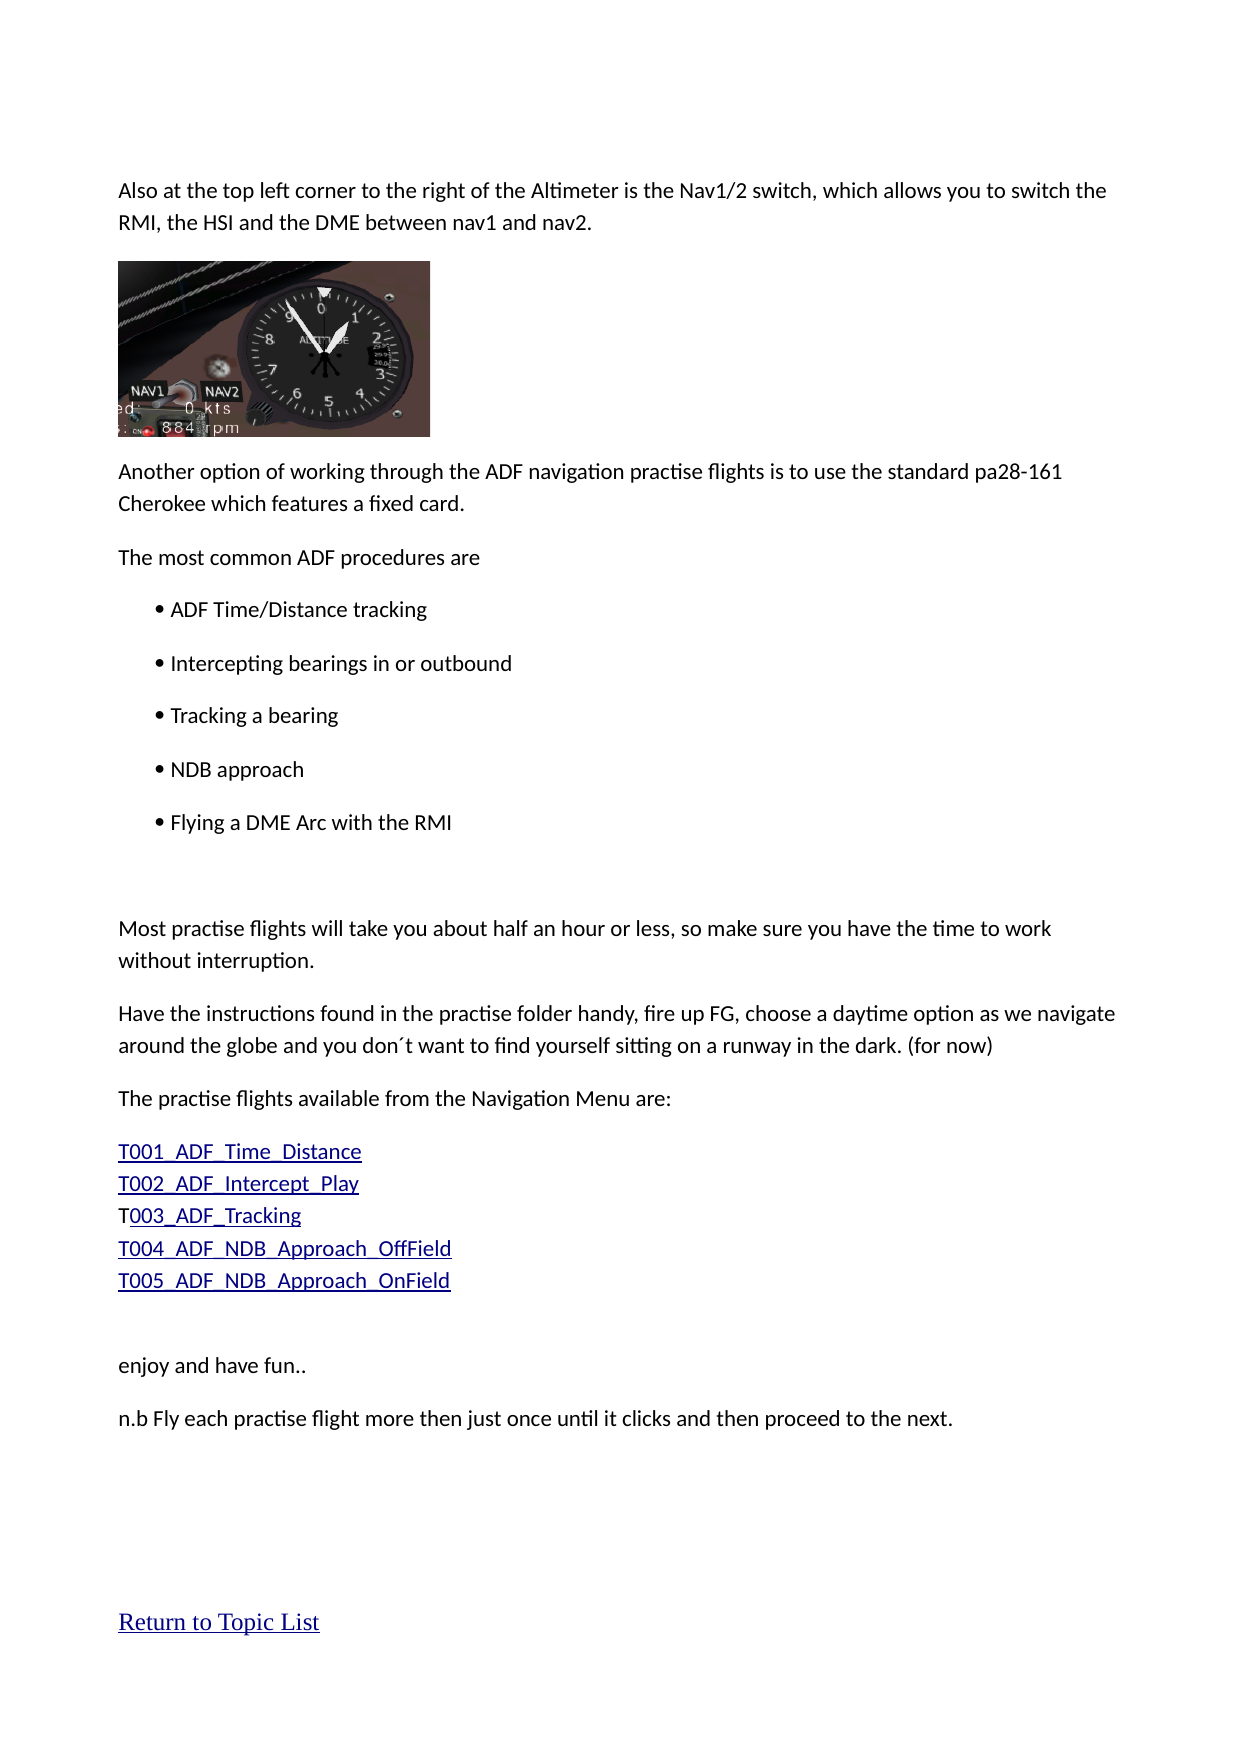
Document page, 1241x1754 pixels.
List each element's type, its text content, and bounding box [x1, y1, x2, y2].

text n.b Fly each practise flight more then just once until it clicks and then proceed to the next. [118, 1404, 1122, 1432]
list Flying a DME Arc with the RMI [156, 808, 1122, 836]
text Another option of working through the ADF navigation practise flights is to use the standard pa28-161 Cherokee which features a fixed card. [118, 457, 1122, 518]
list Intercepting bearings in or outbound [156, 649, 1122, 677]
list NDB approach [156, 755, 1122, 783]
picture [118, 261, 431, 437]
text Most practise flights will take you about half an hour or less, so make sure you have the time to work without interruption. [118, 914, 1122, 974]
list ADF Time/Distance tracking [156, 596, 1122, 624]
text The most common ADF procedures are [118, 543, 1122, 571]
list Tracking a bearing [156, 702, 1122, 730]
text Have the instructions found in the practise folder handy, fire up FG, choose a daytime option as we navigate around the globe and you don´t want to find yourself sitting on a runway in the dark. (for now) [118, 999, 1122, 1059]
text T001_ADF_Time_Distance T002_ADF_Intercept_Play T003_ADF_Tracking T004_ADF_NDB_Approach_OffField T005_ADF_NDB_Approach_OnField [118, 1137, 1122, 1326]
text The practise flights available from the Navigation Menu are: [118, 1084, 1122, 1112]
text Also at the top left corner to the right of the Altimeter is the Nav1/2 switch, which allows you to switch the RMI, the HSI and the DME between nav1 and nav2. [118, 176, 1122, 237]
text enjoy and have fun.. [118, 1351, 1122, 1379]
